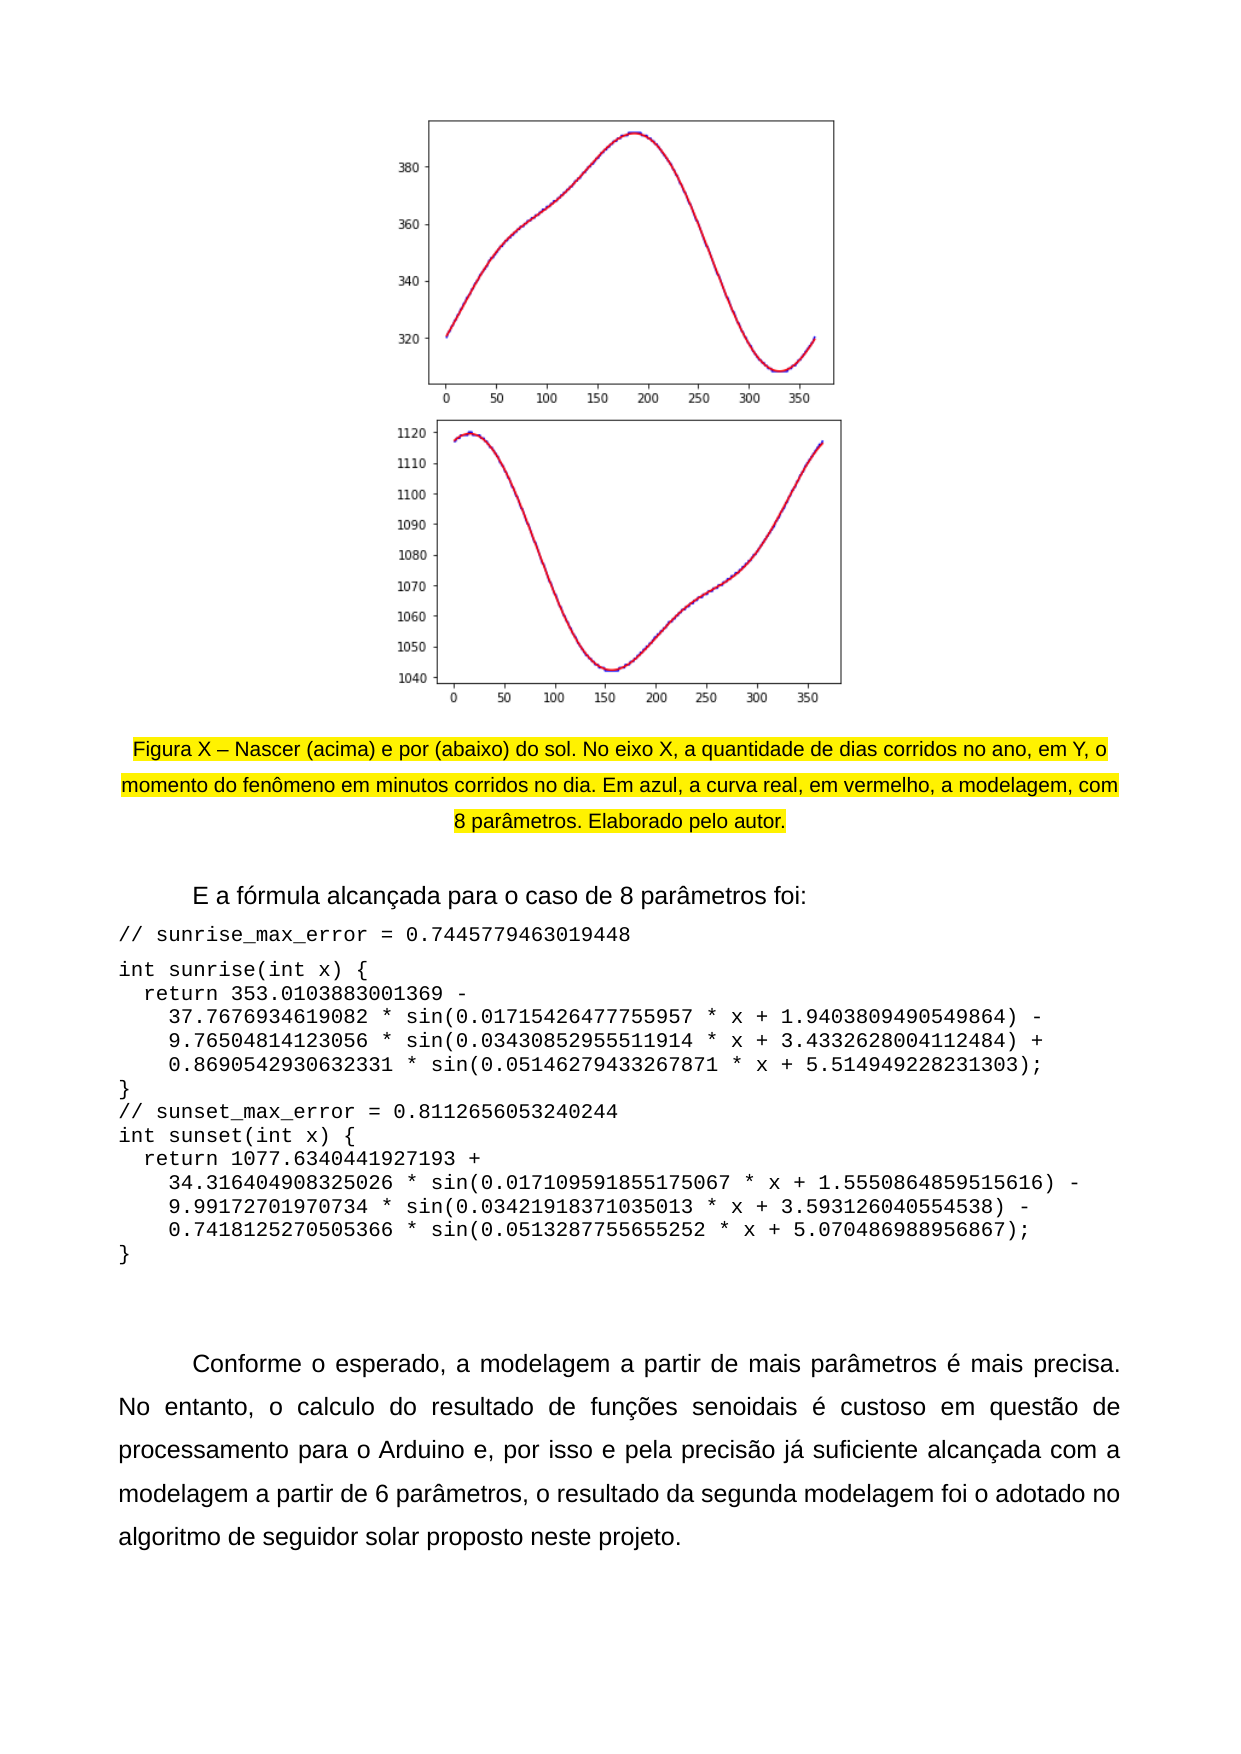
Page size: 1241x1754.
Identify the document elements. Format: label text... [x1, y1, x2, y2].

text // sunset_max_error = 0.8112656053240244 [118, 1101, 1122, 1125]
text 0.7418125270505366 * sin(0.0513287755655252 * x + 5.070486988956867); [118, 1219, 1122, 1243]
text 9.99172701970734 * sin(0.03421918371035013 * x + 3.593126040554538) - [118, 1196, 1122, 1219]
text // sunrise_max_error = 0.7445779463019448 [118, 924, 1122, 947]
text Figura X – Nascer (acima) e por (abaixo) do sol. No eixo X, a quantidade de dias corridos no ano, em Y, o momento do fenômeno em minutos corridos no dia. Em azul, a curva real, em vermelho, a modelagem, com 8 parâmetros. Elaborado pelo autor. [118, 737, 1122, 833]
text 37.7676934619082 * sin(0.01715426477755957 * x + 1.9403809490549864) - [118, 1007, 1122, 1030]
text 9.76504814123056 * sin(0.03430852955511914 * x + 3.4332628004112484) + [118, 1030, 1122, 1054]
text 34.316404908325026 * sin(0.017109591855175067 * x + 1.5550864859515616) - [118, 1172, 1122, 1196]
text } [118, 1243, 1122, 1267]
text return 353.0103883001369 - [118, 983, 1122, 1007]
text 0.8690542930632331 * sin(0.05146279433267871 * x + 5.514949228231303); [118, 1054, 1122, 1077]
text Conforme o esperado, a modelagem a partir de mais parâmetros é mais precisa. No entanto, o calculo do resultado de funções senoidais é custoso em questão de processamento para o Arduino e, por isso e pela precisão já suficiente alcançada com a modelagem a partir de 6 parâmetros, o resultado da segunda modelagem foi o adotado no algoritmo de seguidor solar proposto neste projeto. [118, 1349, 1122, 1551]
text } [118, 1077, 1122, 1101]
text return 1077.6340441927193 + [118, 1148, 1122, 1172]
picture [386, 118, 854, 712]
text int sunrise(int x) { [118, 959, 1122, 983]
text E a fórmula alcançada para o caso de 8 parâmetros foi: [118, 881, 1122, 909]
text int sunset(int x) { [118, 1125, 1122, 1148]
